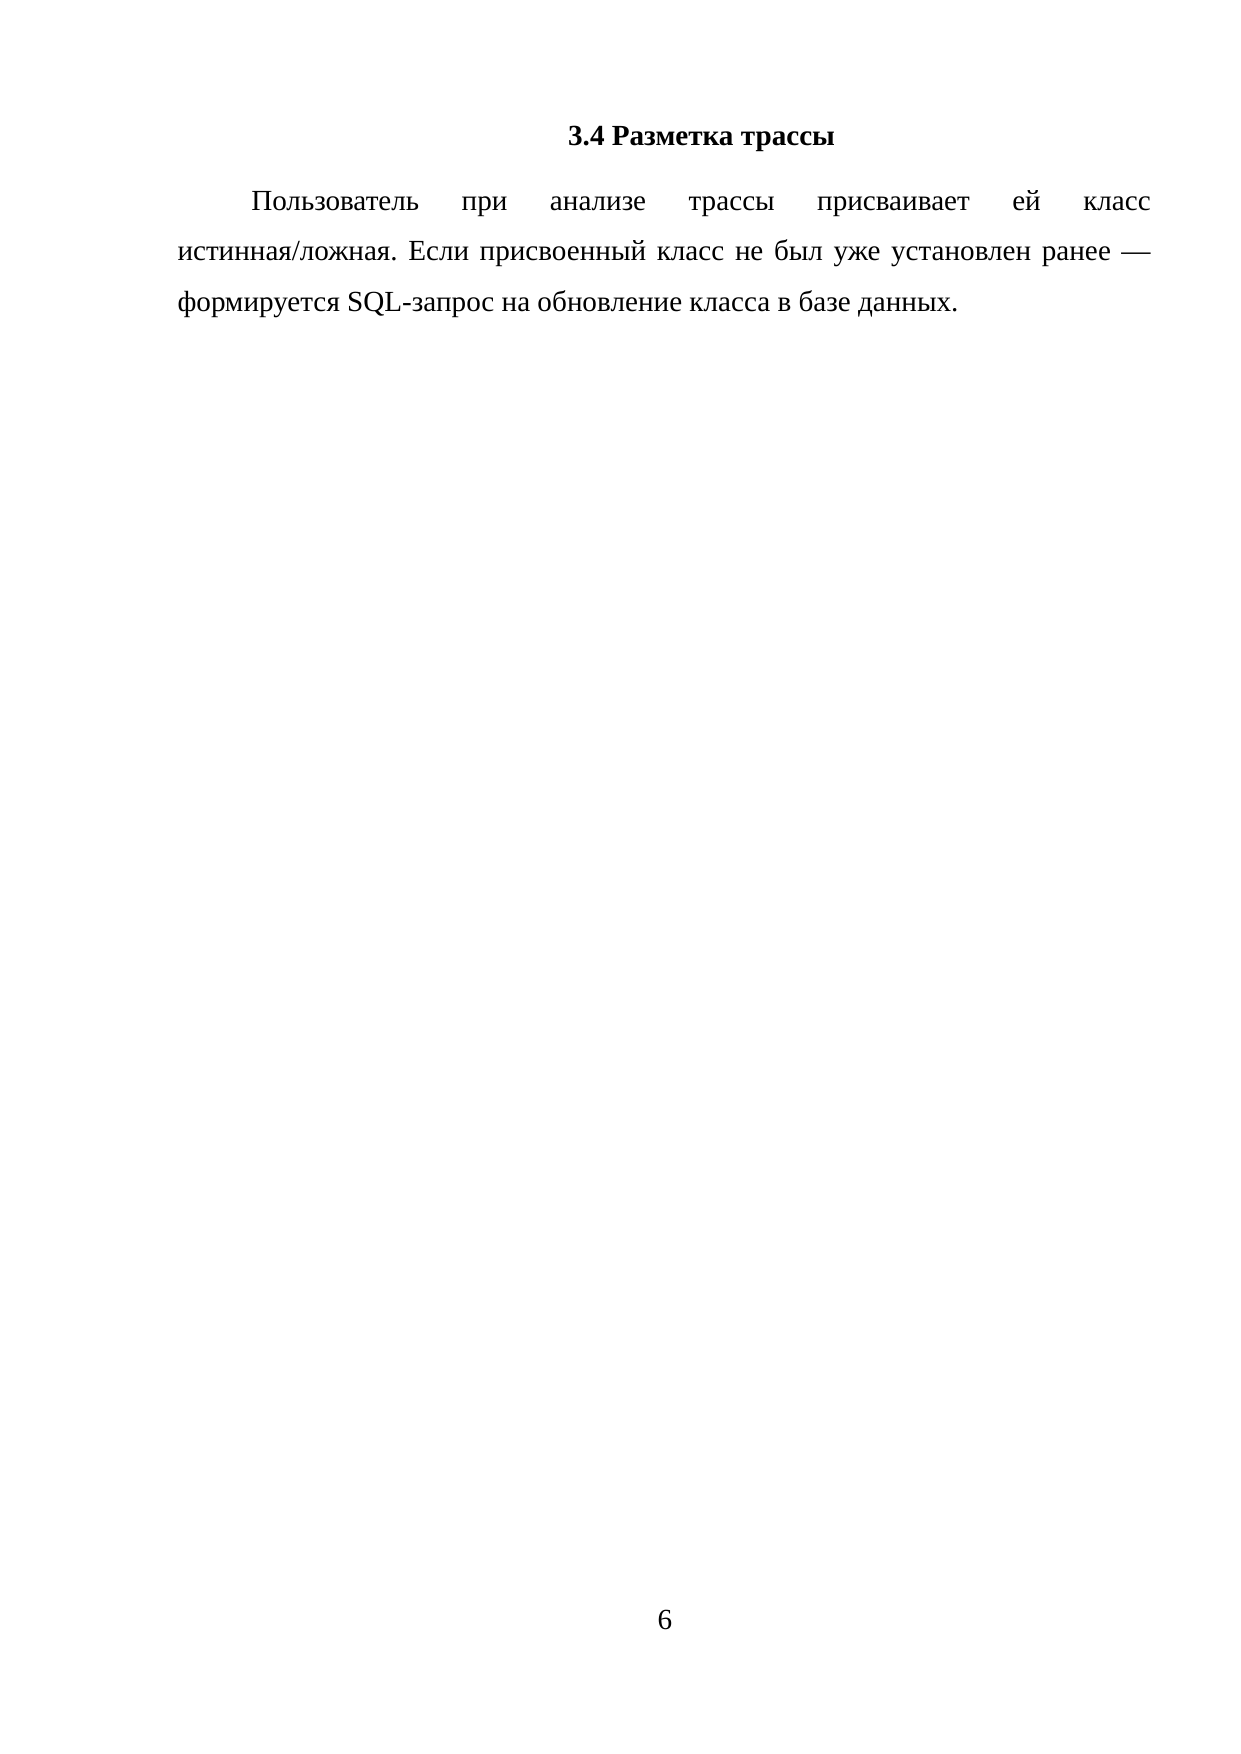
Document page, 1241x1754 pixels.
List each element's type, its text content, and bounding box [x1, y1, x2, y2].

text Пользователь при анализе трассы присваивает ей класс истинная/ложная. Если присвоенный класс не был уже установлен ранее — формируется SQL-запрос на обновление класса в базе данных. [177, 183, 1152, 317]
subtitle Разметка трассы [251, 118, 1152, 152]
